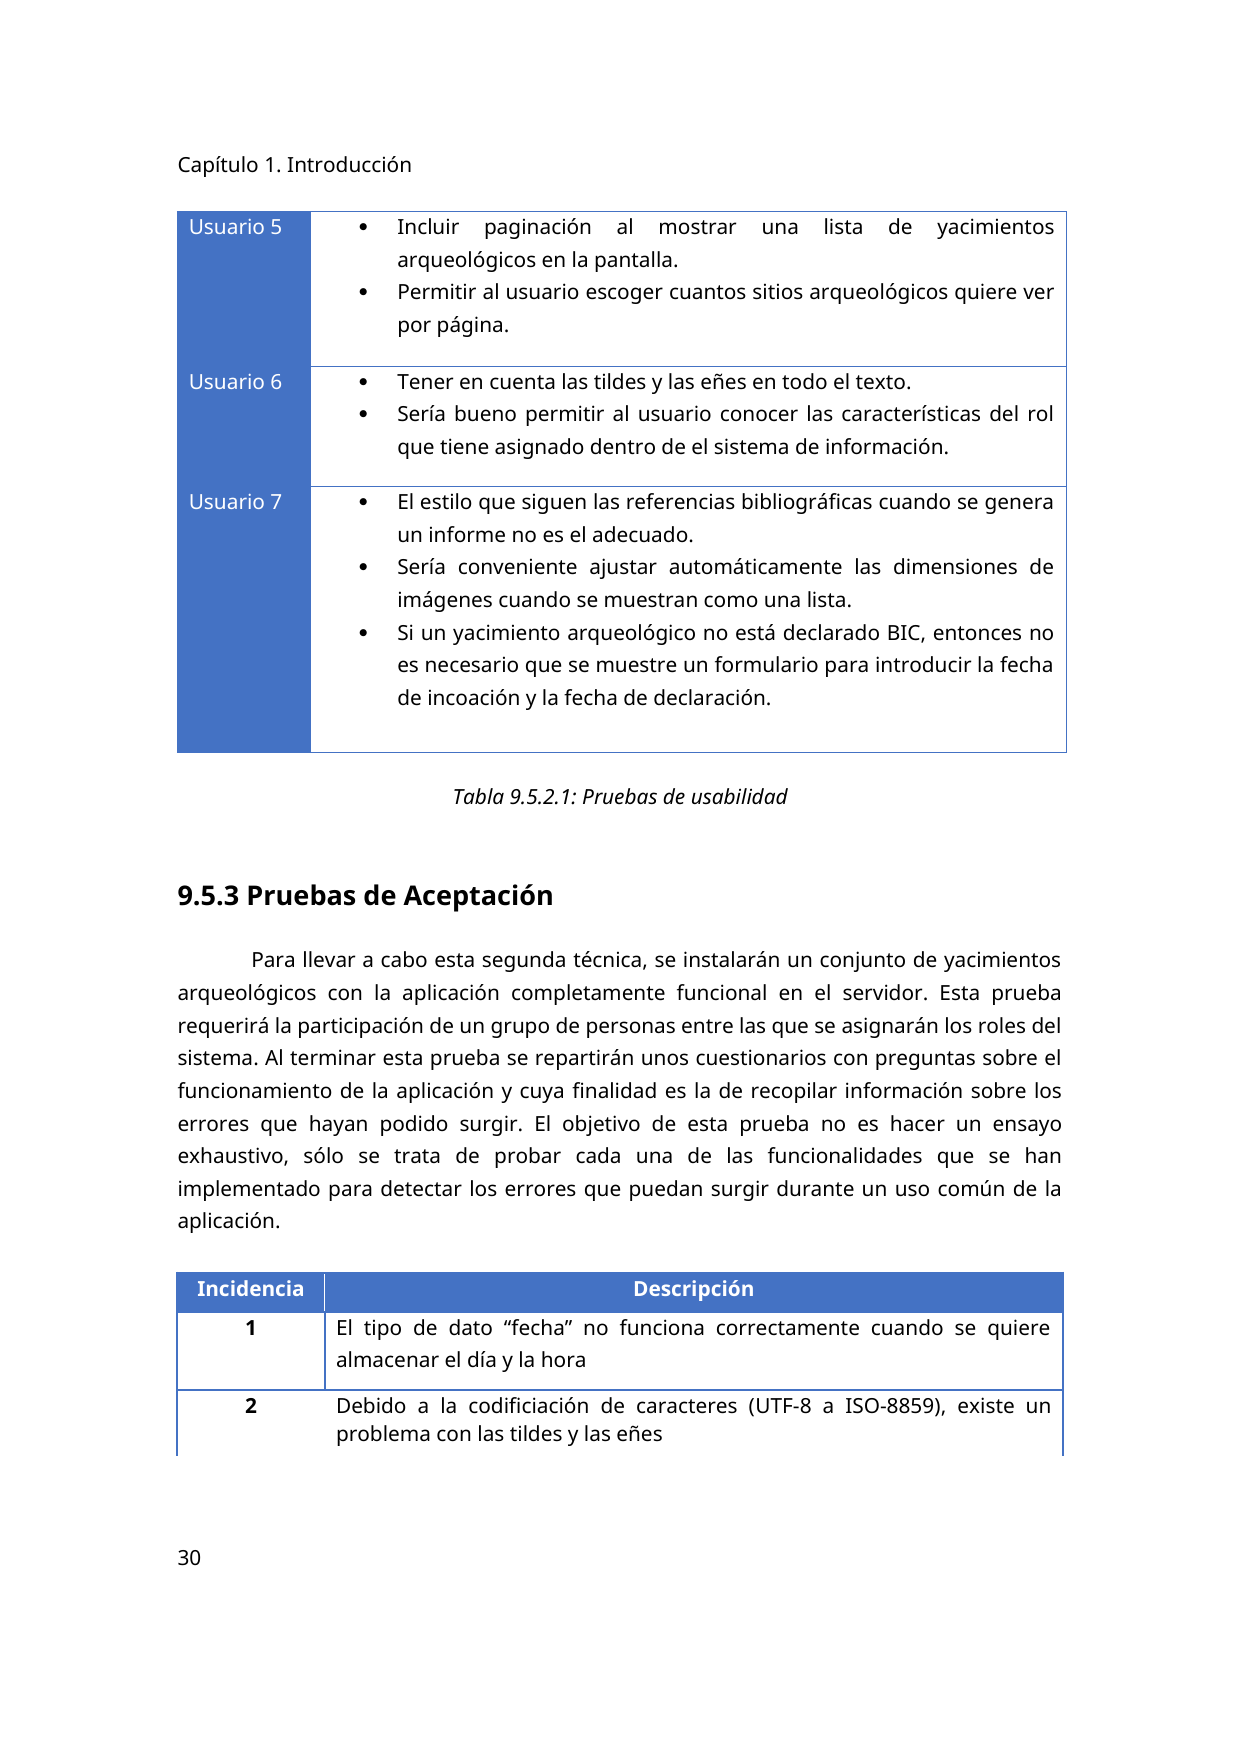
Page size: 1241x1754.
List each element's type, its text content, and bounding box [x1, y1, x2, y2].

table_cell Usuario 5 [178, 212, 310, 366]
table_cell El tipo de dato “fecha” no funciona correctamente cuando se quiere almacenar el día y la hora [326, 1313, 1062, 1389]
table_cell Tener en cuenta las tildes y las eñes en todo el texto. Sería bueno permitir al usuario conocer las características del rol que tiene asignado dentro de el sistema de información. [311, 367, 1066, 486]
table_header Incidencia [178, 1274, 324, 1311]
table_cell El estilo que siguen las referencias bibliográficas cuando se genera un informe no es el adecuado. Sería conveniente ajustar automáticamente las dimensiones de imágenes cuando se muestran como una lista. Si un yacimiento arqueológico no está declarado BIC, entonces no es necesario que se muestre un formulario para introducir la fecha de incoación y la fecha de declaración. [311, 487, 1066, 752]
text Para llevar a cabo esta segunda técnica, se instalarán un conjunto de yacimientos arqueológicos con la aplicación completamente funcional en el servidor. Esta prueba requerirá la participación de un grupo de personas entre las que se asignarán los roles del sistema. Al terminar esta prueba se repartirán unos cuestionarios con preguntas sobre el funcionamiento de la aplicación y cuya finalidad es la de recopilar información sobre los errores que hayan podido surgir. El objetivo de esta prueba no es hacer un ensayo exhaustivo, sólo se trata de probar cada una de las funcionalidades que se han implementado para detectar los errores que puedan surgir durante un uso común de la aplicación. [177, 946, 1063, 1235]
table_cell 2 [178, 1391, 324, 1456]
subtitle 9.5.3 Pruebas de Aceptación [177, 876, 1063, 913]
table_cell Incluir paginación al mostrar una lista de yacimientos arqueológicos en la pantalla. Permitir al usuario escoger cuantos sitios arqueológicos quiere ver por página. [311, 212, 1066, 366]
text Tabla 9.5.2.1: Pruebas de usabilidad [267, 782, 973, 810]
table_cell Usuario 6 [178, 367, 310, 486]
table_header Descripción [325, 1274, 1062, 1311]
table_cell Debido a la codificiación de caracteres (UTF-8 a ISO-8859), existe un problema con las tildes y las eñes [325, 1391, 1062, 1456]
table_cell 1 [178, 1313, 324, 1389]
table_cell Usuario 7 [178, 487, 310, 752]
